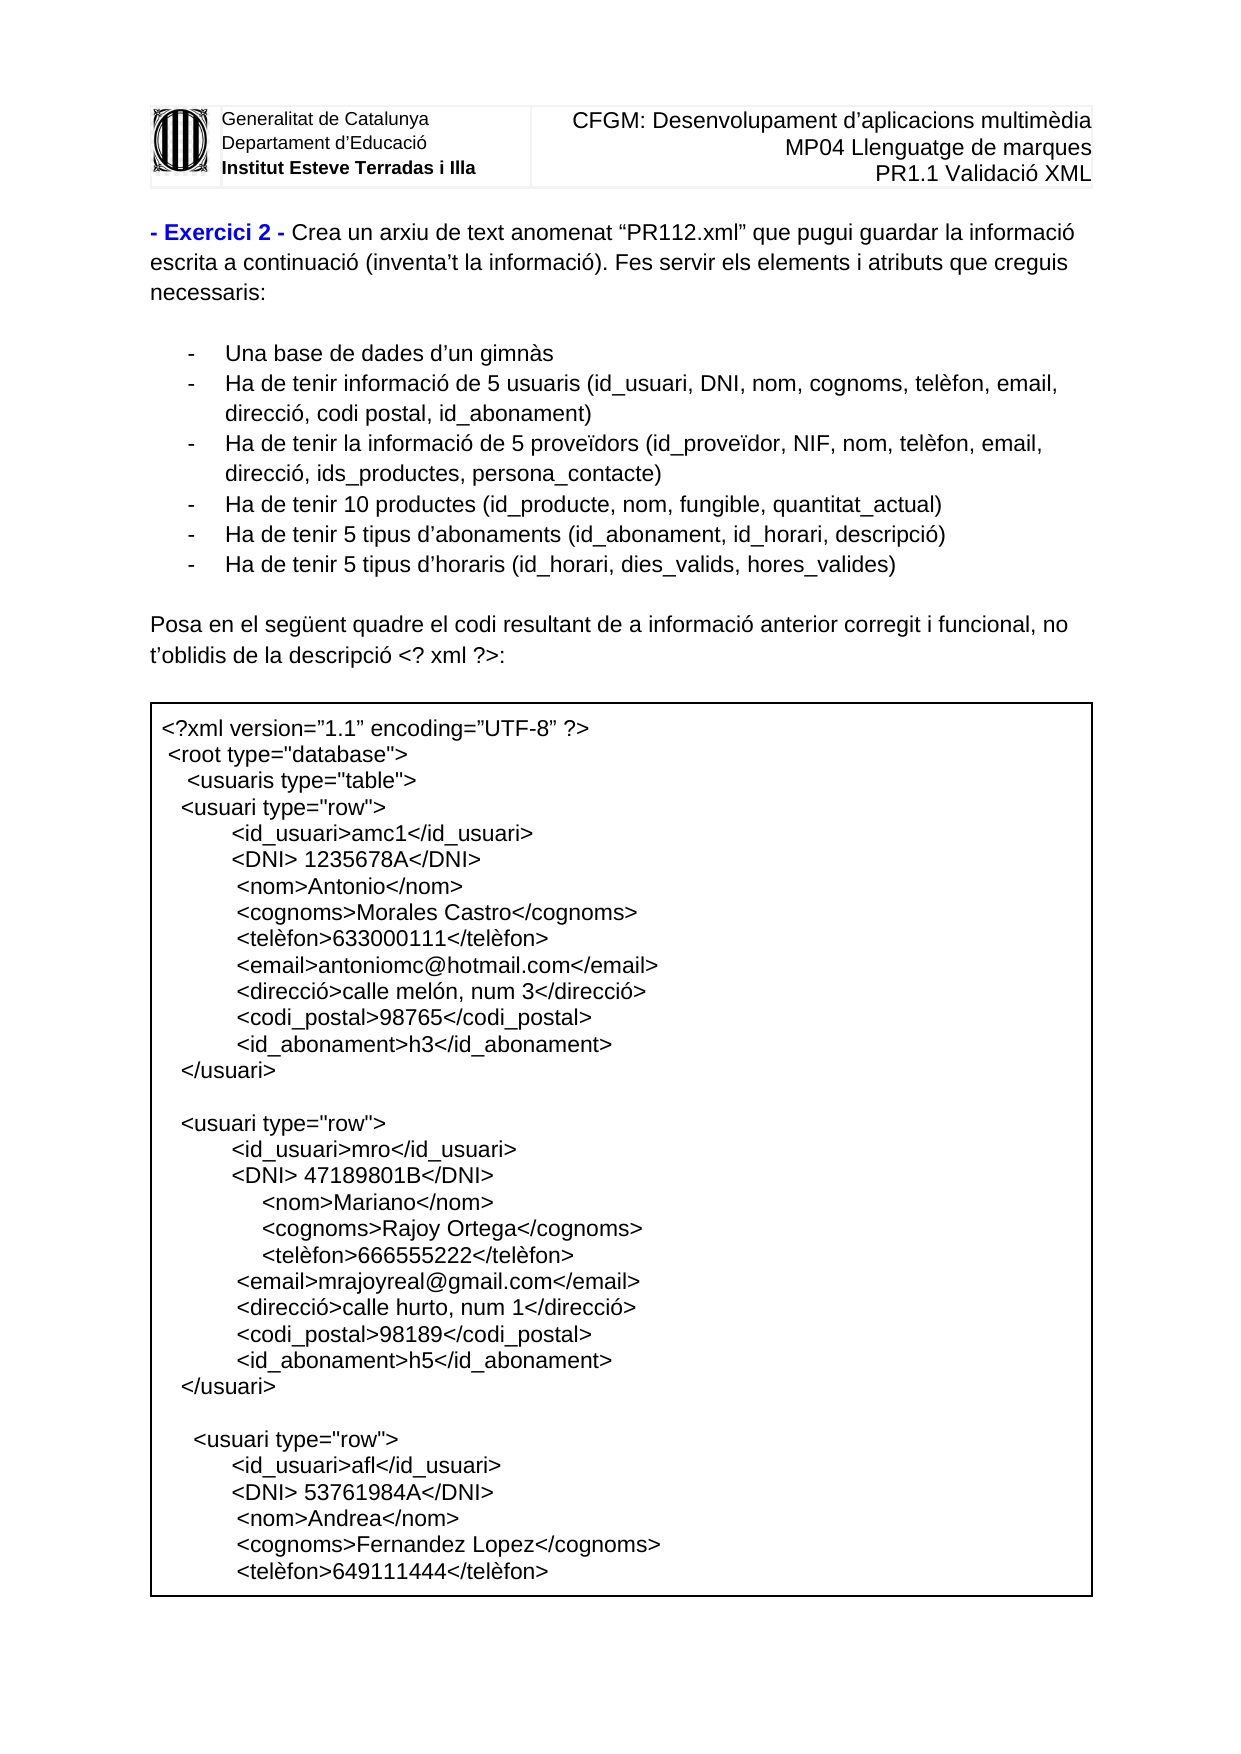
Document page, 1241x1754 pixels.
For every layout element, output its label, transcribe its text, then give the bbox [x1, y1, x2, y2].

list Una base de dades d’un gimnàs [187, 339, 1090, 366]
text Posa en el següent quadre el codi resultant de a informació anterior corregit i funcional, no t’oblidis de la descripció <? xml ?>: [150, 611, 1090, 668]
text - Exercici 2 - Crea un arxiu de text anomenat “PR112.xml” que pugui guardar la informació escrita a continuació (inventa’t la informació). Fes servir els elements i atributs que creguis necessaris: [150, 219, 1090, 305]
list Ha de tenir la informació de 5 proveïdors (id_proveïdor, NIF, nom, telèfon, email, direcció, ids_productes, persona_contacte) [187, 430, 1090, 487]
list Ha de tenir 5 tipus d’abonaments (id_abonament, id_horari, descripció) [187, 521, 1090, 547]
list Ha de tenir informació de 5 usuaris (id_usuari, DNI, nom, cognoms, telèfon, email, direcció, codi postal, id_abonament) [187, 370, 1090, 426]
picture [151, 107, 210, 176]
table_header <?xml version=”1.1” encoding=”UTF-8” ?> <root type="database"> <usuaris type="table"> <usuari type="row"> <id_usuari>amc1</id_usuari> <DNI> 1235678A</DNI> <nom>Antonio</nom> <cognoms>Morales Castro</cognoms> <telèfon>633000111</telèfon> <email>antoniomc@hotmail.com</email> <direcció>calle melón, num 3</direcció> <codi_postal>98765</codi_postal> <id_abonament>h3</id_abonament> </usuari> <usuari type="row"> <id_usuari>mro</id_usuari> <DNI> 47189801B</DNI> <nom>Mariano</nom> <cognoms>Rajoy Ortega</cognoms> <telèfon>666555222</telèfon> <email>mrajoyreal@gmail.com</email> <direcció>calle hurto, num 1</direcció> <codi_postal>98189</codi_postal> <id_abonament>h5</id_abonament> </usuari> <usuari type="row"> <id_usuari>afl</id_usuari> <DNI> 53761984A</DNI> <nom>Andrea</nom> <cognoms>Fernandez Lopez</cognoms> <telèfon>649111444</telèfon> [152, 704, 1091, 1594]
list Ha de tenir 5 tipus d’horaris (id_horari, dies_valids, hores_valides) [187, 551, 1090, 577]
list Ha de tenir 10 productes (id_producte, nom, fungible, quantitat_actual) [187, 491, 1090, 517]
